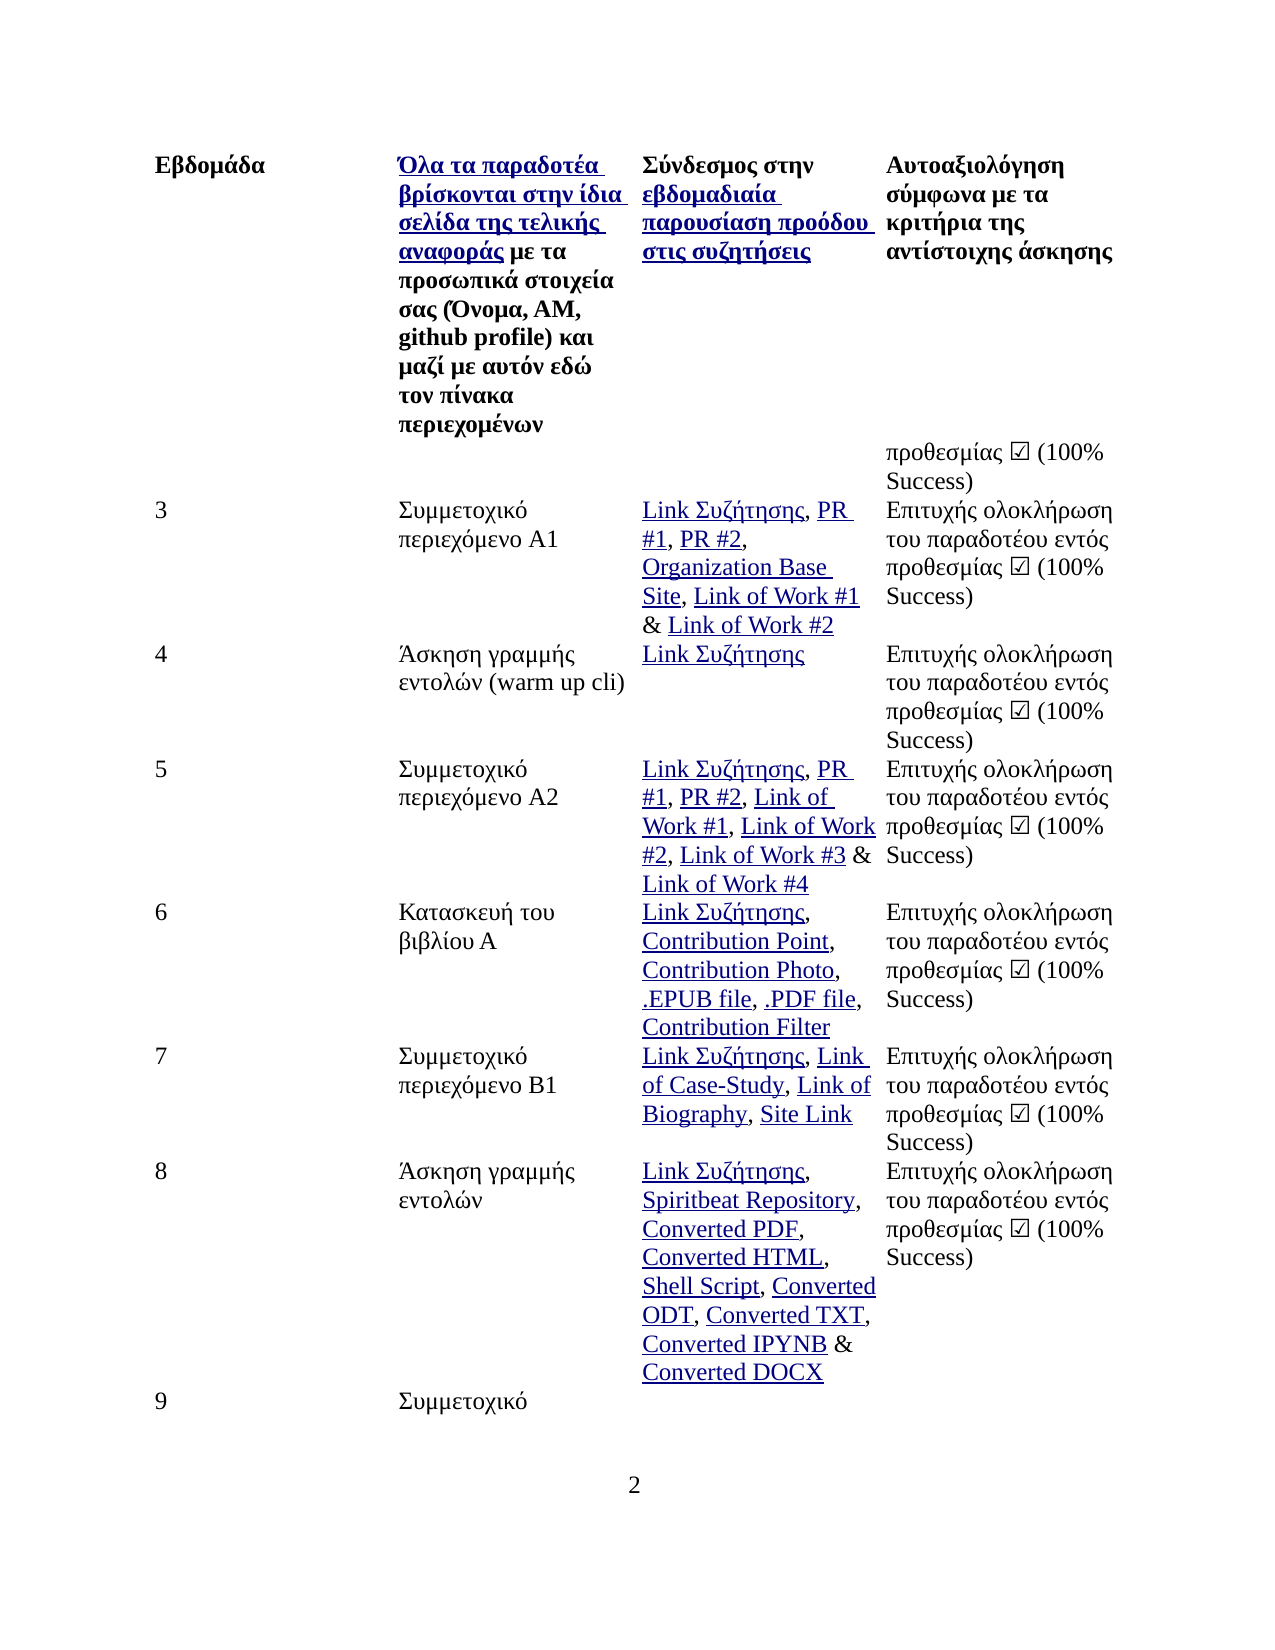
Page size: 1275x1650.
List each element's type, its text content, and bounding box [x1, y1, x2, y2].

table_header Σύνδεσμος στην εβδομαδιαία παρουσίαση προόδου στις συζητήσεις [638, 150, 881, 437]
table_cell [881, 1386, 1125, 1415]
table_cell Link Συζήτησης, Contribution Point, Contribution Photo, .EPUB file, .PDF file, Contribution Filter [638, 898, 881, 1041]
table_cell Επιτυχής ολοκλήρωση του παραδοτέου εντός προθεσμίας ☑️ (100% Success) [881, 495, 1125, 639]
table_header Όλα τα παραδοτέα βρίσκονται στην ίδια σελίδα της τελικής αναφοράς με τα προσωπικά στοιχεία σας (Όνομα, ΑΜ, github profile) και μαζί με αυτόν εδώ τον πίνακα περιεχομένων [394, 150, 637, 437]
table_cell Link Συζήτησης, Spiritbeat Repository, Converted PDF, Converted HTML, Shell Script, Converted ODT, Converted TXT, Converted IPYNB & Converted DOCX [638, 1156, 881, 1386]
table_cell Link Συζήτησης, PR #1, PR #2, Link of Work #1, Link of Work #2, Link of Work #3 & Link of Work #4 [638, 754, 881, 897]
table_cell Link Συζήτησης, PR #1, PR #2, Organization Base Site, Link of Work #1 & Link of Work #2 [638, 495, 881, 639]
table_cell Επιτυχής ολοκλήρωση του παραδοτέου εντός προθεσμίας ☑️ (100% Success) [881, 754, 1125, 897]
table_cell [638, 1386, 881, 1415]
table_cell προθεσμίας ☑️ (100% Success) [881, 438, 1125, 495]
table_cell Επιτυχής ολοκλήρωση του παραδοτέου εντός προθεσμίας ☑️ (100% Success) [881, 1156, 1125, 1386]
table_cell Συμμετοχικό περιεχόμενο A1 [394, 495, 637, 639]
table_cell 6 [150, 898, 394, 1041]
table_cell Συμμετοχικό περιεχόμενο B1 [394, 1041, 637, 1156]
table_cell 7 [150, 1041, 394, 1156]
table_cell 3 [150, 495, 394, 639]
table_cell Επιτυχής ολοκλήρωση του παραδοτέου εντός προθεσμίας ☑️ (100% Success) [881, 898, 1125, 1041]
table_cell Link Συζήτησης, Link of Case-Study, Link of Biography, Site Link [638, 1041, 881, 1156]
table_cell 4 [150, 639, 394, 754]
table_header Αυτοαξιολόγηση σύμφωνα με τα κριτήρια της αντίστοιχης άσκησης [881, 150, 1125, 437]
table_cell Συμμετοχικό περιεχόμενο A2 [394, 754, 637, 897]
table_cell 5 [150, 754, 394, 897]
table_cell Κατασκευή του βιβλίου Α [394, 898, 637, 1041]
table_cell 8 [150, 1156, 394, 1386]
table_cell Link Συζήτησης [638, 639, 881, 754]
table_cell Άσκηση γραμμής εντολών (warm up cli) [394, 639, 637, 754]
table_cell [638, 438, 881, 495]
table_cell Άσκηση γραμμής εντολών [394, 1156, 637, 1386]
table_cell Επιτυχής ολοκλήρωση του παραδοτέου εντός προθεσμίας ☑️ (100% Success) [881, 1041, 1125, 1156]
table_cell [394, 438, 637, 495]
table_cell Συμμετοχικό [394, 1386, 637, 1415]
table_cell [150, 438, 394, 495]
table_cell Επιτυχής ολοκλήρωση του παραδοτέου εντός προθεσμίας ☑️ (100% Success) [881, 639, 1125, 754]
table_header Εβδομάδα [150, 150, 394, 437]
table_cell 9 [150, 1386, 394, 1415]
